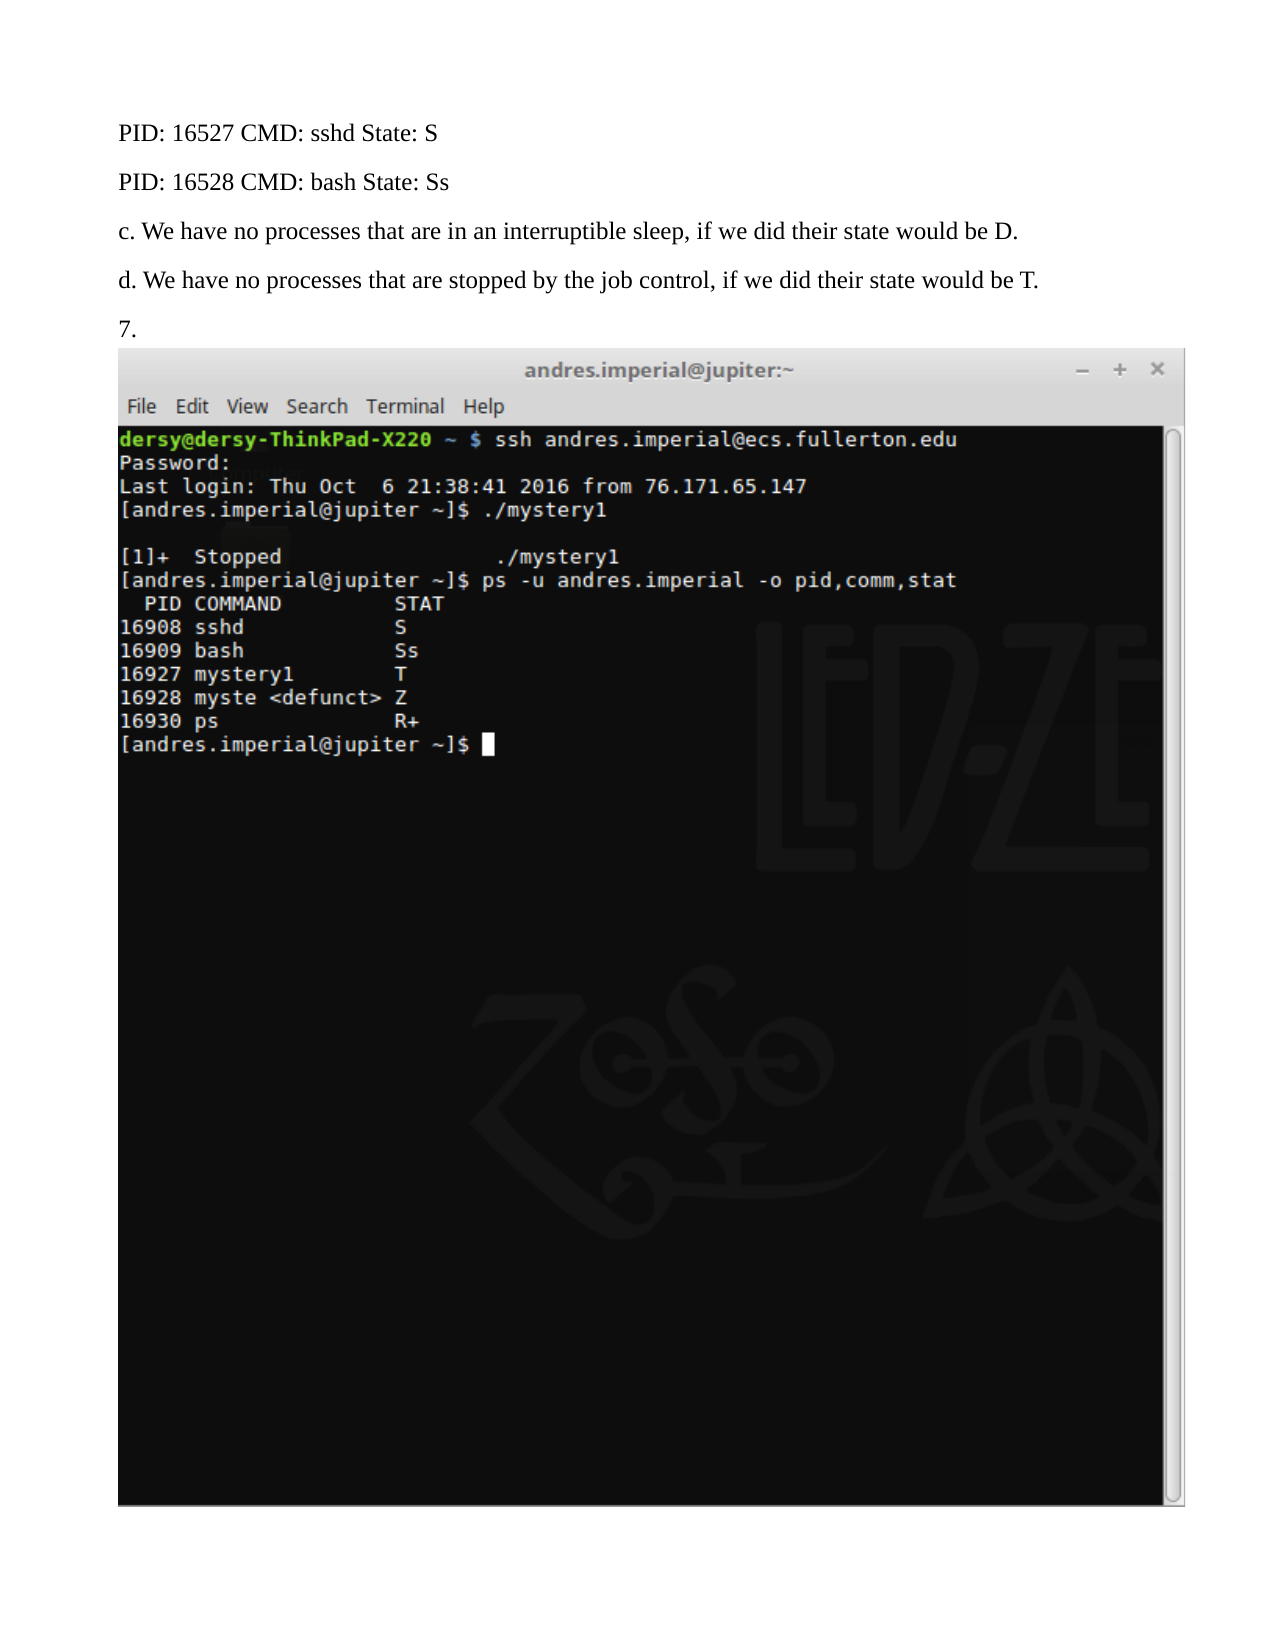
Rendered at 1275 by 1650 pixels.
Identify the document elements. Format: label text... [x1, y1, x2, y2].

text PID: 16528 CMD: bash State: Ss [118, 167, 1157, 196]
text c. We have no processes that are in an interruptible sleep, if we did their state would be D. [118, 216, 1157, 245]
text d. We have no processes that are stopped by the job control, if we did their state would be T. [118, 265, 1157, 294]
picture [118, 348, 1186, 1507]
text 7. [118, 314, 1157, 348]
text PID: 16527 CMD: sshd State: S [118, 118, 1157, 147]
